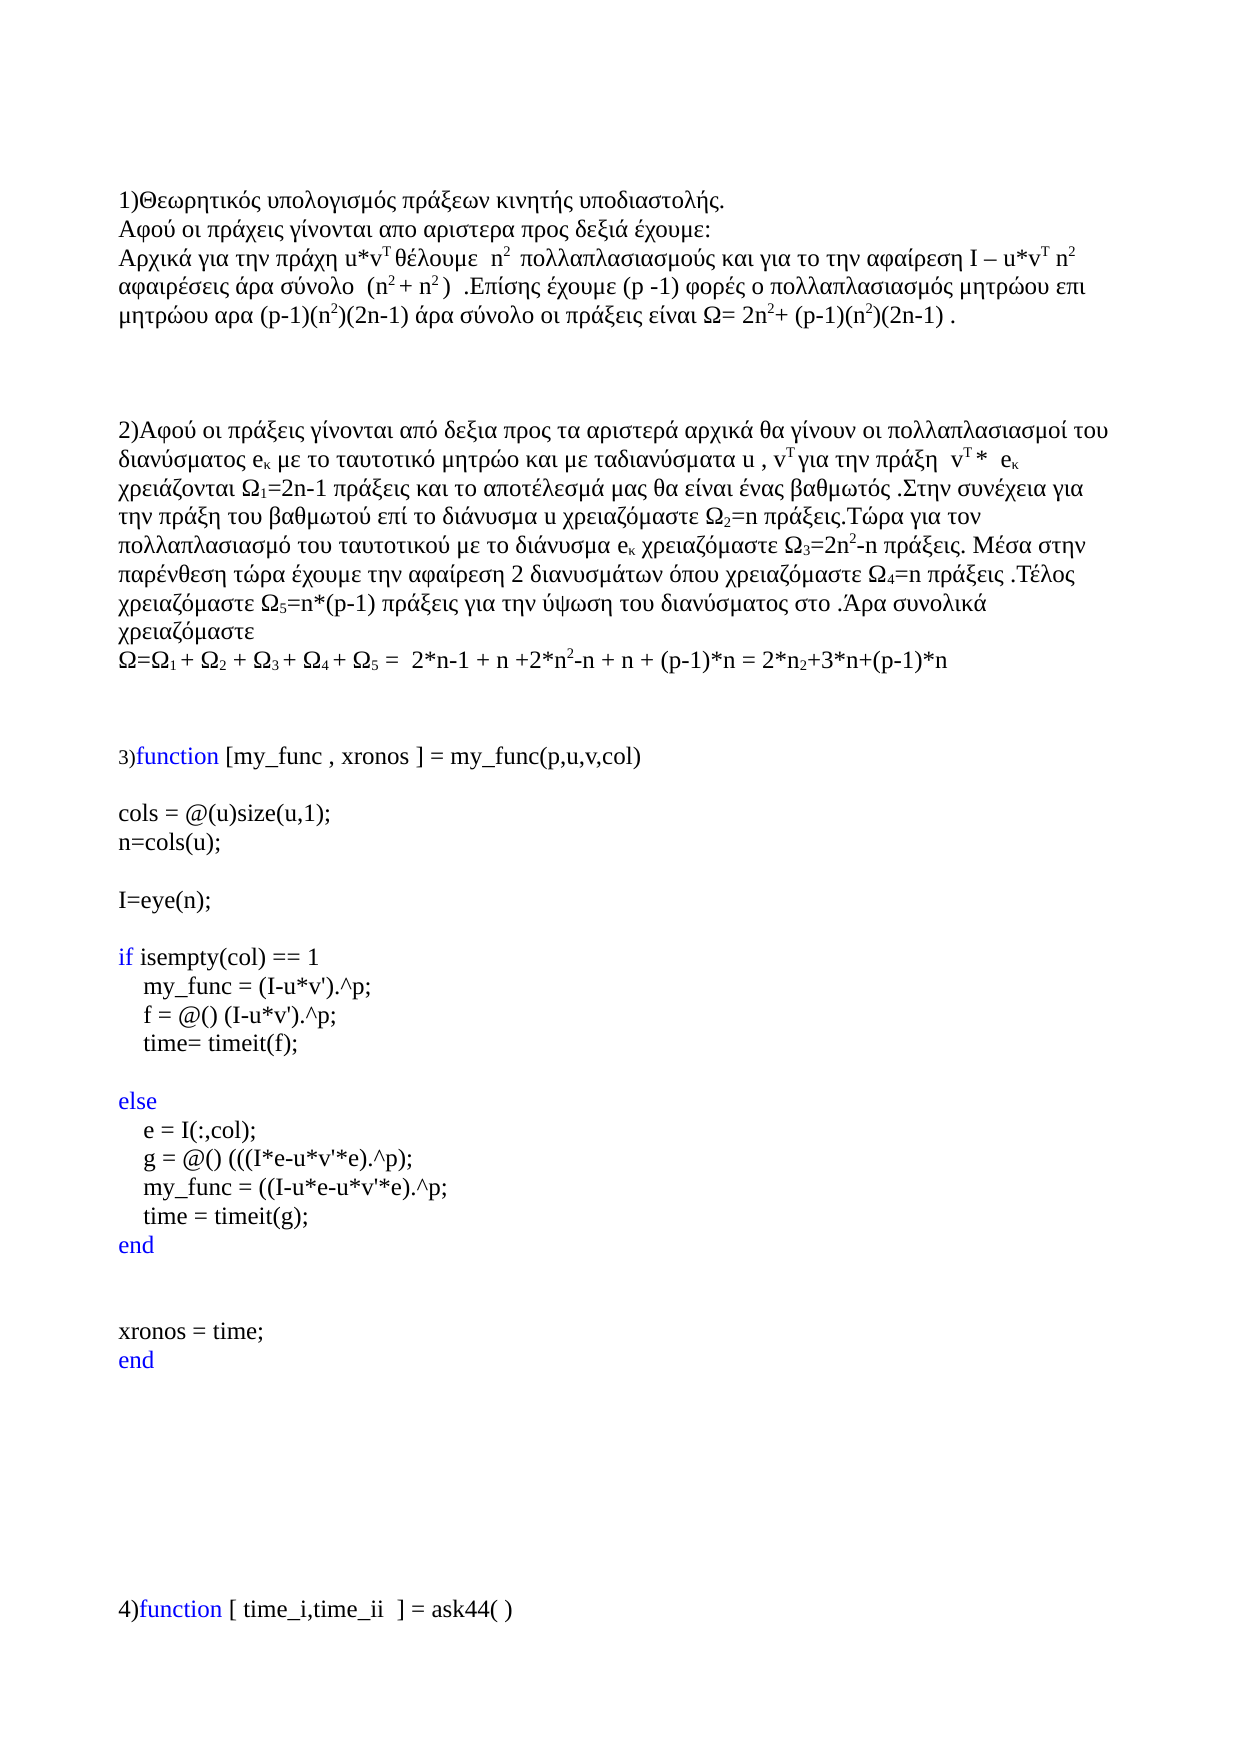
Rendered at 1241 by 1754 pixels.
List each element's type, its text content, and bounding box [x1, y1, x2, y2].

text 2)Αφού οι πράξεις γίνονται από δεξια προς τα αριστερά αρχικά θα γίνουν οι πολλαπλασιασμοί του διανύσματος eκ με το ταυτοτικό μητρώο και με ταδιανύσματα u , vT για την πράξη vT * eκ χρειάζονται Ω1=2n-1 πράξεις και το αποτέλεσμά μας θα είναι ένας βαθμωτός .Στην συνέχεια για την πράξη του βαθμωτού επί το διάνυσμα u χρειαζόμαστε Ω2=n πράξεις.Τώρα για τον πολλαπλασιασμό του ταυτοτικού με το διάνυσμα eκ χρειαζόμαστε Ω3=2n2-n πράξεις. Μέσα στην παρένθεση τώρα έχουμε την αφαίρεση 2 διανυσμάτων όπου χρειαζόμαστε Ω4=n πράξεις .Τέλος χρειαζόμαστε Ω5=n*(p-1) πράξεις για την ύψωση του διανύσματος στο .Άρα συνολικά χρειαζόμαστε [118, 415, 1122, 645]
text I=eye(n); [118, 885, 1122, 913]
text e = I(:,col); [118, 1115, 1122, 1143]
text time= timeit(f); [118, 1028, 1122, 1057]
text f = @() (I-u*v').^p; [118, 1000, 1122, 1028]
text else [118, 1086, 1122, 1115]
text Ω=Ω1 + Ω2 + Ω3 + Ω4 + Ω5 = 2*n-1 + n +2*n2-n + n + (p-1)*n = 2*n2+3*n+(p-1)*n [118, 645, 1122, 674]
text my_func = ((I-u*e-u*v'*e).^p; [118, 1172, 1122, 1201]
text g = @() (((I*e-u*v'*e).^p); [118, 1143, 1122, 1172]
text n=cols(u); [118, 827, 1122, 856]
text 1)Θεωρητικός υπολογισμός πράξεων κινητής υποδιαστολής. [118, 185, 1122, 214]
text cols = @(u)size(u,1); [118, 798, 1122, 827]
text 4)function [ time_i,time_ii ] = ask44( ) [118, 1594, 1122, 1623]
text my_func = (I-u*v').^p; [118, 971, 1122, 1000]
text time = timeit(g); [118, 1201, 1122, 1230]
text Αφού οι πράχεις γίνονται απο αριστερα προς δεξιά έχουμε: Αρχικά για την πράχη u*vΤ θέλουμε n2 πολλαπλασιασμούς και για το την αφαίρεση Ι – u*vΤ n2 αφαιρέσεις άρα σύνολο (n2 + n2 ) .Επίσης έχουμε (p -1) φορές ο πολλαπλασιασμός μητρώου επι μητρώου αρα (p-1)(n2)(2n-1) άρα σύνολο οι πράξεις είναι Ω= 2n2+ (p-1)(n2)(2n-1) . [118, 214, 1122, 329]
text 3)function [my_func , xronos ] = my_func(p,u,v,col) [118, 741, 1122, 770]
text if isempty(col) == 1 [118, 942, 1122, 971]
text end [118, 1345, 1122, 1373]
text xronos = time; [118, 1316, 1122, 1345]
text end [118, 1230, 1122, 1258]
